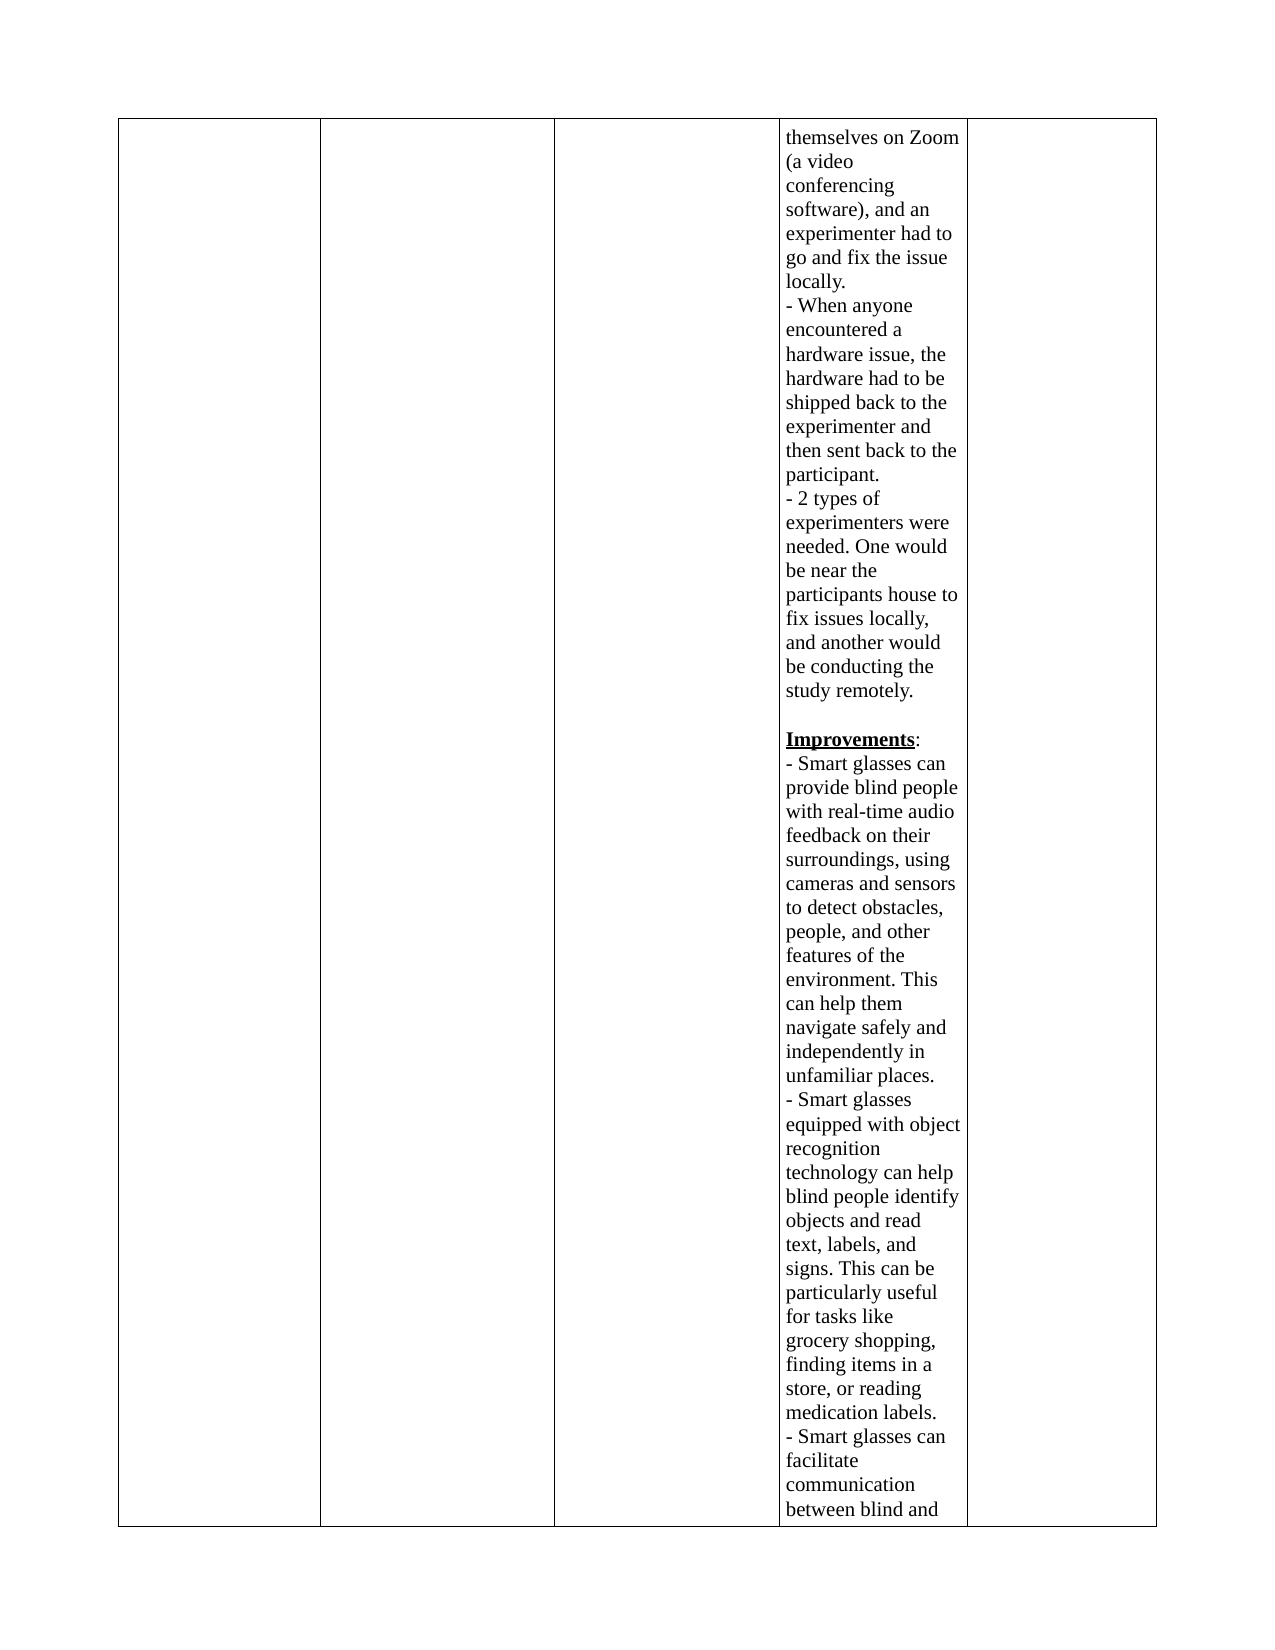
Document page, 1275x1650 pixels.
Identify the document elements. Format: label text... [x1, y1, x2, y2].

table_cell themselves on Zoom (a video conferencing software), and an experimenter had to go and fix the issue locally. - When anyone encountered a hardware issue, the hardware had to be shipped back to the experimenter and then sent back to the participant. - 2 types of experimenters were needed. One would be near the participants house to fix issues locally, and another would be conducting the study remotely. Improvements: - Smart glasses can provide blind people with real-time audio feedback on their surroundings, using cameras and sensors to detect obstacles, people, and other features of the environment. This can help them navigate safely and independently in unfamiliar places. - Smart glasses equipped with object recognition technology can help blind people identify objects and read text, labels, and signs. This can be particularly useful for tasks like grocery shopping, finding items in a store, or reading medication labels. - Smart glasses can facilitate communication between blind and [780, 119, 967, 1526]
table_cell [555, 119, 779, 1526]
table_cell [968, 119, 1156, 1526]
table_cell [321, 119, 554, 1526]
table_cell [119, 119, 320, 1526]
